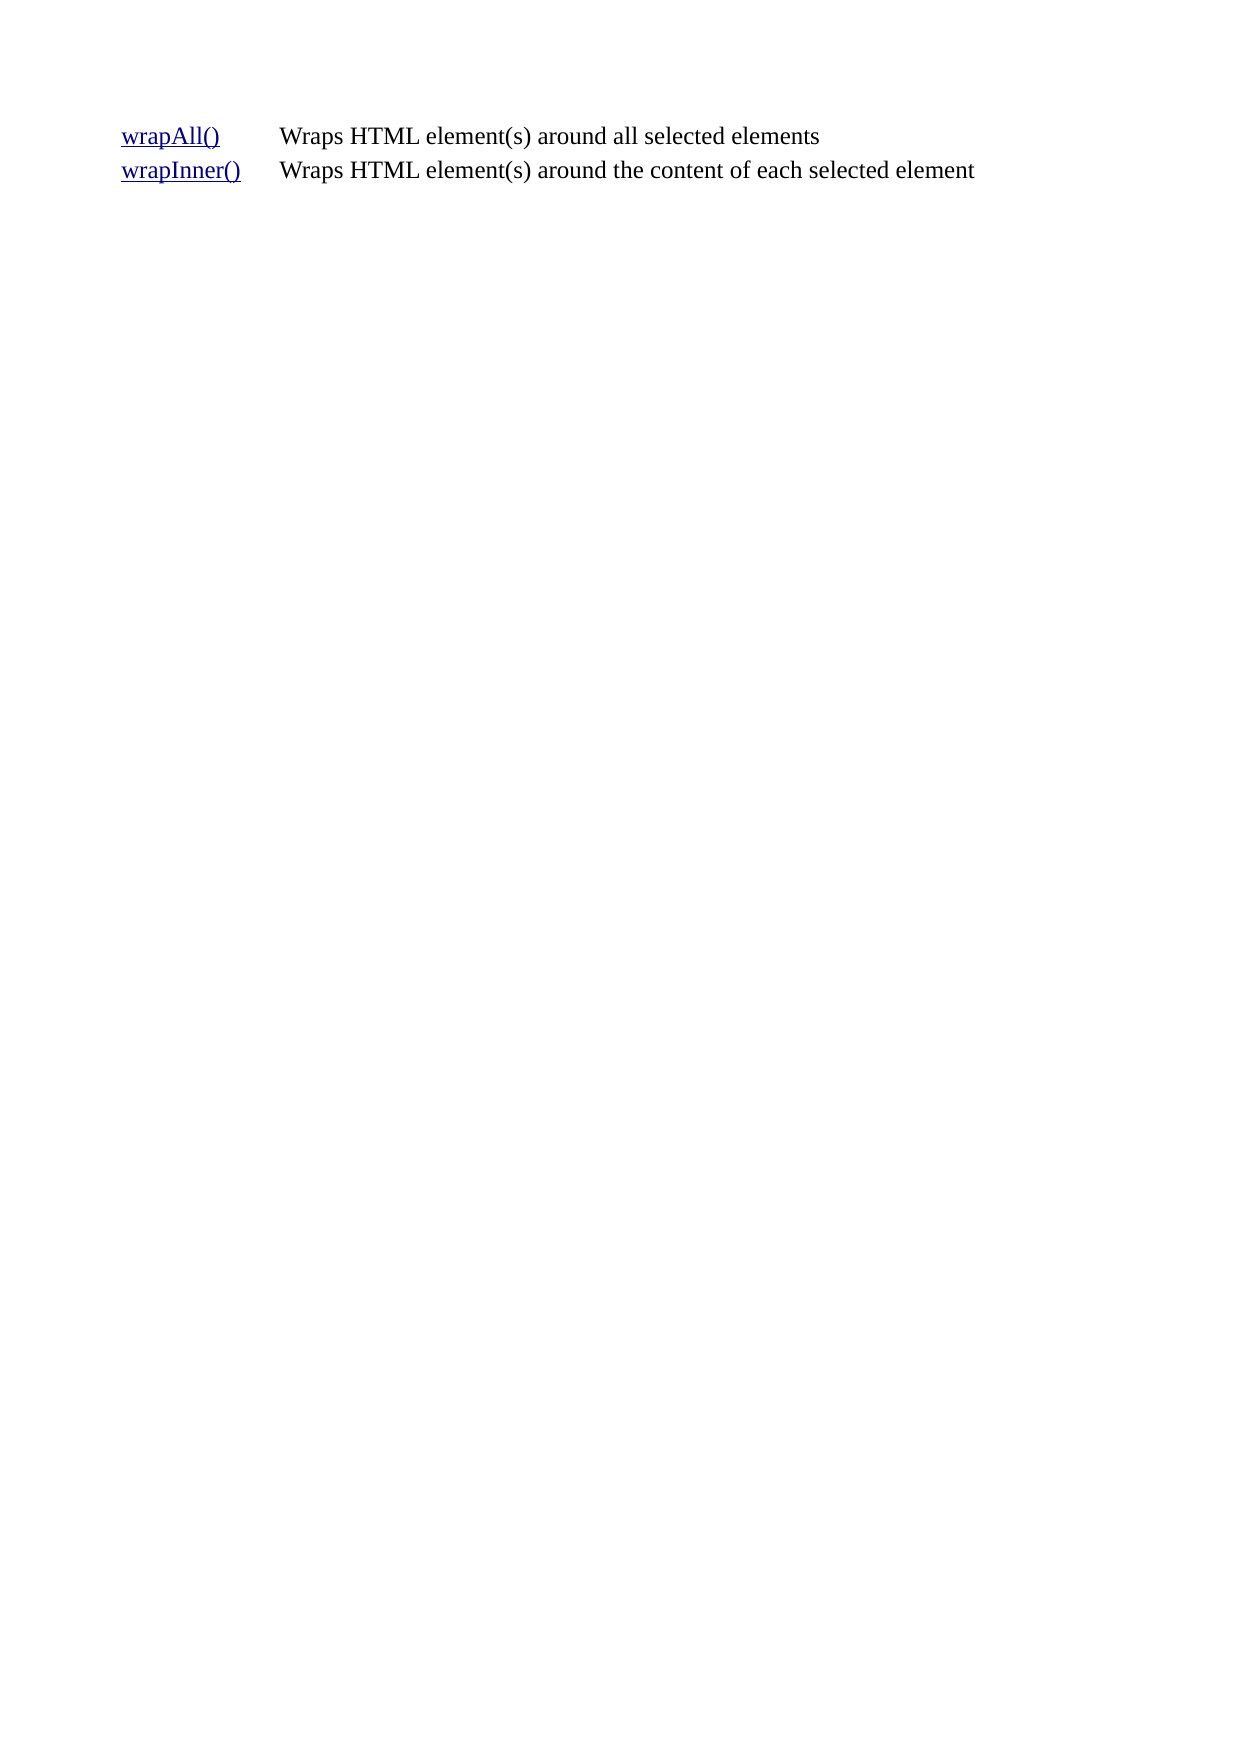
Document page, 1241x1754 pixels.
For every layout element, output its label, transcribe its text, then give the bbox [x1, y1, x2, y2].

table_cell wrapAll() [118, 118, 276, 153]
table_cell Wraps HTML element(s) around the content of each selected element [276, 153, 1122, 187]
table_cell Wraps HTML element(s) around all selected elements [276, 118, 1122, 153]
table_cell wrapInner() [118, 153, 276, 187]
